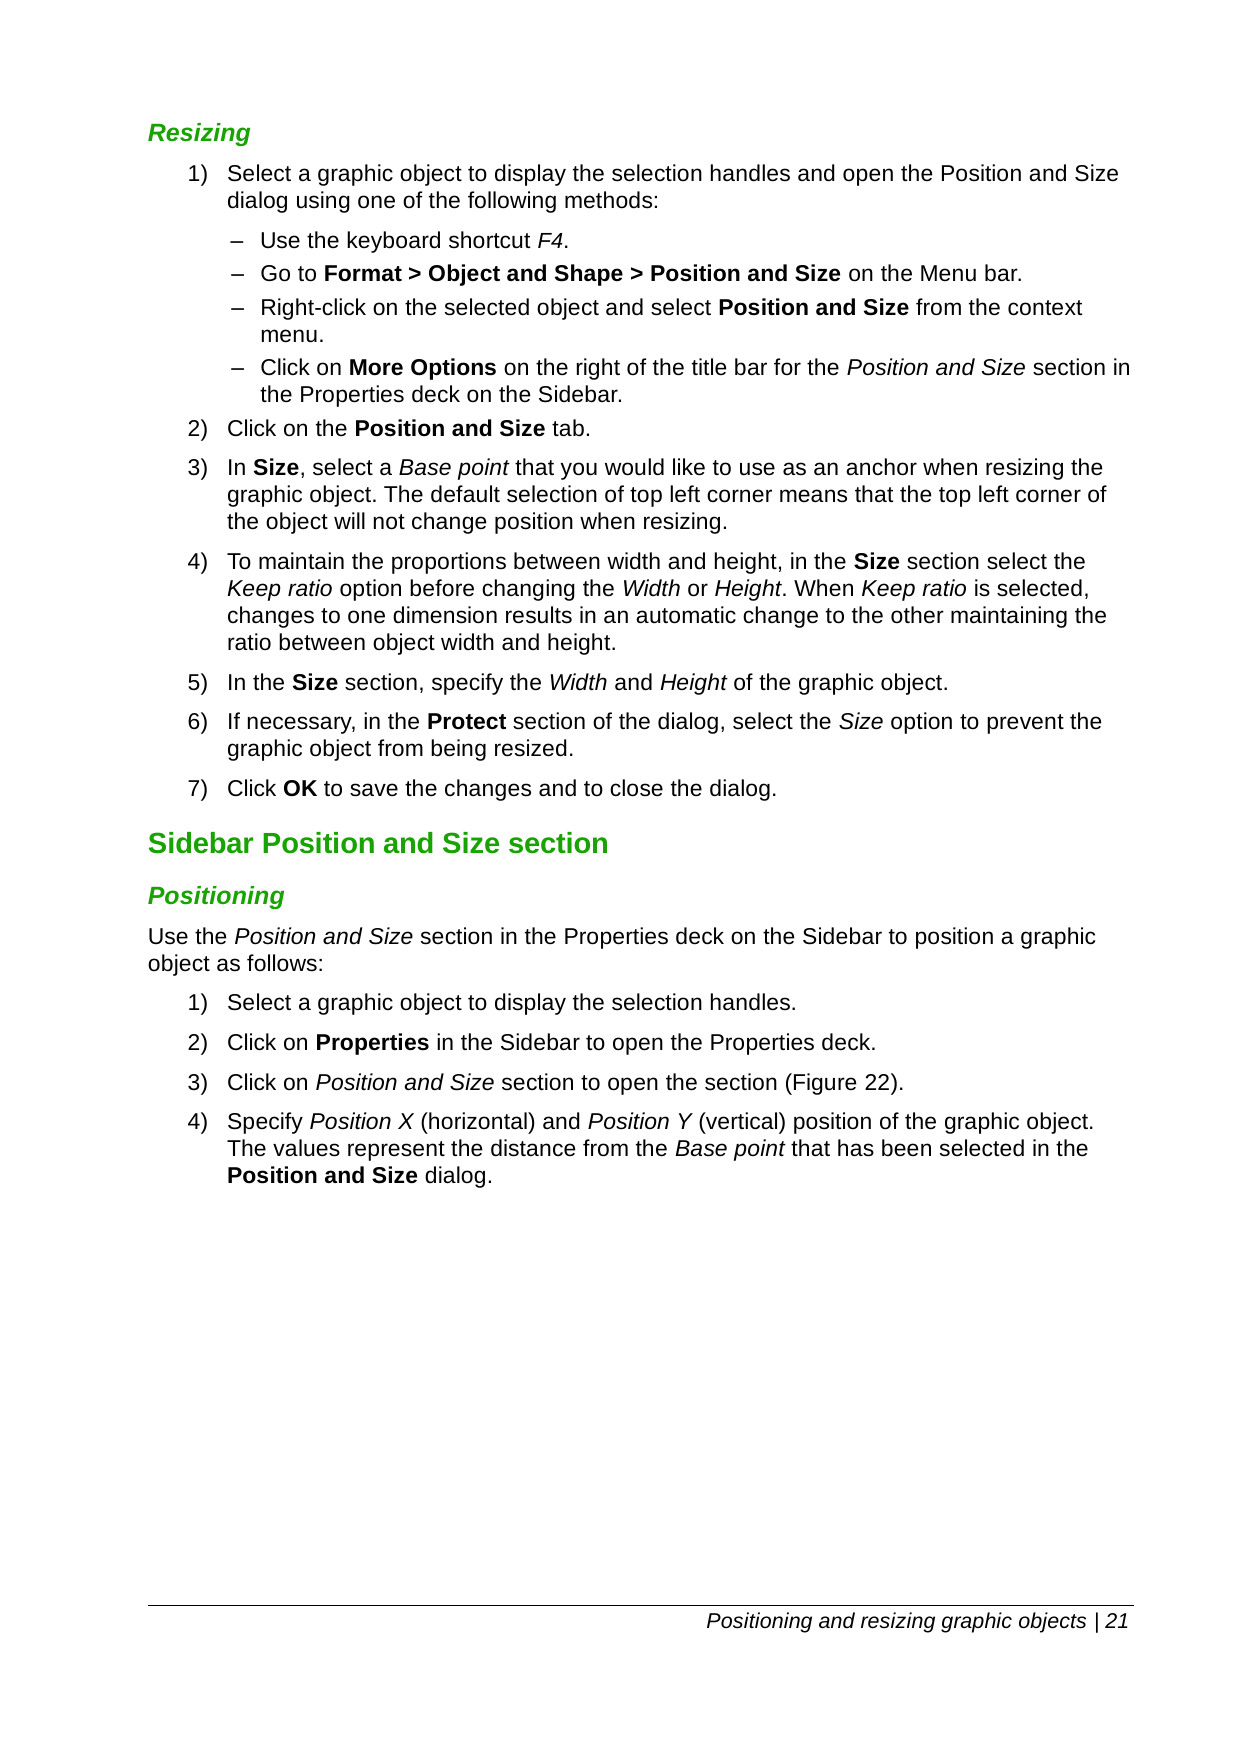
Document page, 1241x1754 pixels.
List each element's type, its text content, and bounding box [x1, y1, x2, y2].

list If necessary, in the Protect section of the dialog, select the Size option to prevent the graphic object from being resized. [208, 708, 1134, 762]
list Click on Position and Size section to open the section (Figure 22). [208, 1068, 1134, 1095]
list In Size, select a Base point that you would like to use as an anchor when resizing the graphic object. The default selection of top left corner means that the top left corner of the object will not change position when resizing. [208, 453, 1134, 535]
list Right-click on the selected object and select Position and Size from the context menu. [231, 293, 1134, 347]
list Click on More Options on the right of the title bar for the Position and Size section in the Properties deck on the Sidebar. [231, 353, 1134, 408]
list To maintain the proportions between width and height, in the Size section select the Keep ratio option before changing the Width or Height. When Keep ratio is selected, changes to one dimension results in an automatic change to the other maintaining the ratio between object width and height. [208, 547, 1134, 656]
subtitle Sidebar Position and Size section [148, 826, 1134, 860]
list In the Size section, specify the Width and Height of the graphic object. [208, 668, 1134, 695]
list Select a graphic object to display the selection handles. [208, 989, 1134, 1016]
subtitle Resizing [148, 118, 1134, 147]
list Click on Properties in the Sidebar to open the Properties deck. [208, 1028, 1134, 1055]
list Use the keyboard shortcut F4. [230, 226, 1134, 253]
subtitle Positioning [148, 881, 1134, 909]
text Use the Position and Size section in the Properties deck on the Sidebar to position a graphic object as follows: [148, 922, 1134, 976]
list Specify Position X (horizontal) and Position Y (vertical) position of the graphic object. The values represent the distance from the Base point that has been selected in the Position and Size dialog. [208, 1107, 1134, 1189]
list Click on the Position and Size tab. [208, 414, 1134, 441]
list Click OK to save the changes and to close the dialog. [208, 774, 1134, 801]
list Select a graphic object to display the selection handles and open the Position and Size dialog using one of the following methods: [208, 160, 1134, 214]
list Go to Format > Object and Shape > Position and Size on the Menu bar. [231, 260, 1134, 287]
